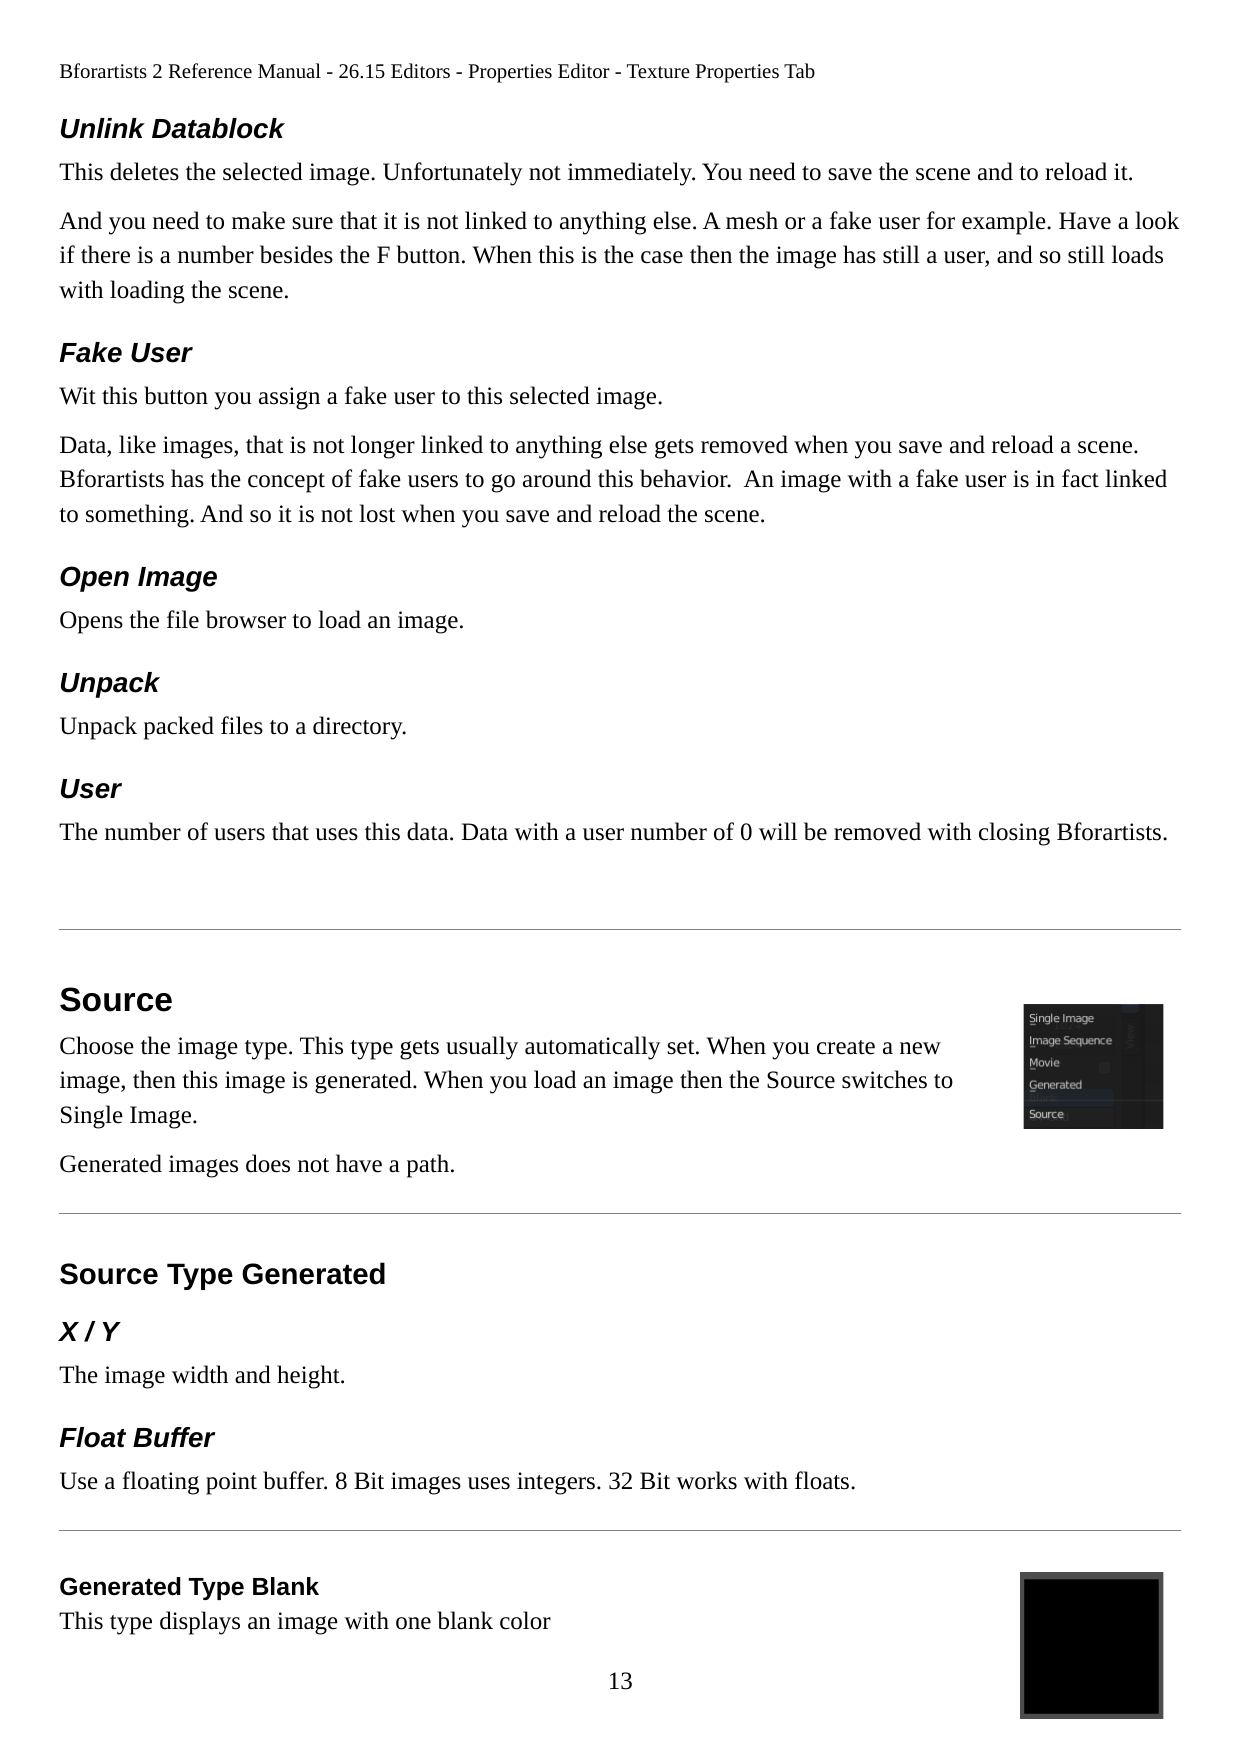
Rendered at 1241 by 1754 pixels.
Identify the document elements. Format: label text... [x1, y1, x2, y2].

text This deletes the selected image. Unfortunately not immediately. You need to save the scene and to reload it. [59, 157, 1181, 186]
subtitle Source Type Generated [59, 1257, 1181, 1291]
subtitle Open Image [59, 561, 1181, 592]
picture [1020, 1572, 1164, 1719]
text Use a floating point buffer. 8 Bit images uses integers. 32 Bit works with floats. [59, 1466, 1181, 1495]
picture [1023, 1004, 1164, 1129]
text Data, like images, that is not longer linked to anything else gets removed when you save and reload a scene. Bforartists has the concept of fake users to go around this behavior. An image with a fake user is in fact linked to something. And so it is not lost when you save and reload the scene. [59, 430, 1181, 528]
text The number of users that uses this data. Data with a user number of 0 will be removed with closing Bforartists. [59, 817, 1181, 846]
subtitle Generated Type Blank [59, 1572, 1020, 1600]
subtitle Fake User [59, 337, 1181, 368]
text And you need to make sure that it is not linked to anything else. A mesh or a fake user for example. Have a look if there is a number besides the F button. When this is the case then the image has still a user, and so still loads with loading the scene. [59, 206, 1181, 304]
text Wit this button you assign a fake user to this selected image. [59, 381, 1181, 410]
text Generated images does not have a path. [59, 1149, 1181, 1178]
text Choose the image type. This type gets usually automatically set. When you create a new image, then this image is generated. When you load an image then the Source switches to Single Image. [59, 1031, 1023, 1129]
subtitle Unlink Datablock [59, 113, 1181, 144]
text Unpack packed files to a directory. [59, 711, 1181, 739]
text The image width and height. [59, 1360, 1181, 1389]
subtitle Float Buffer [59, 1422, 1181, 1453]
subtitle User [59, 772, 1181, 804]
subtitle X / Y [59, 1316, 1181, 1347]
text Opens the file browser to load an image. [59, 605, 1181, 634]
text This type displays an image with one blank color [59, 1606, 1020, 1635]
subtitle [1164, 1572, 1181, 1600]
subtitle Source [59, 980, 1181, 1018]
subtitle Unpack [59, 666, 1181, 698]
